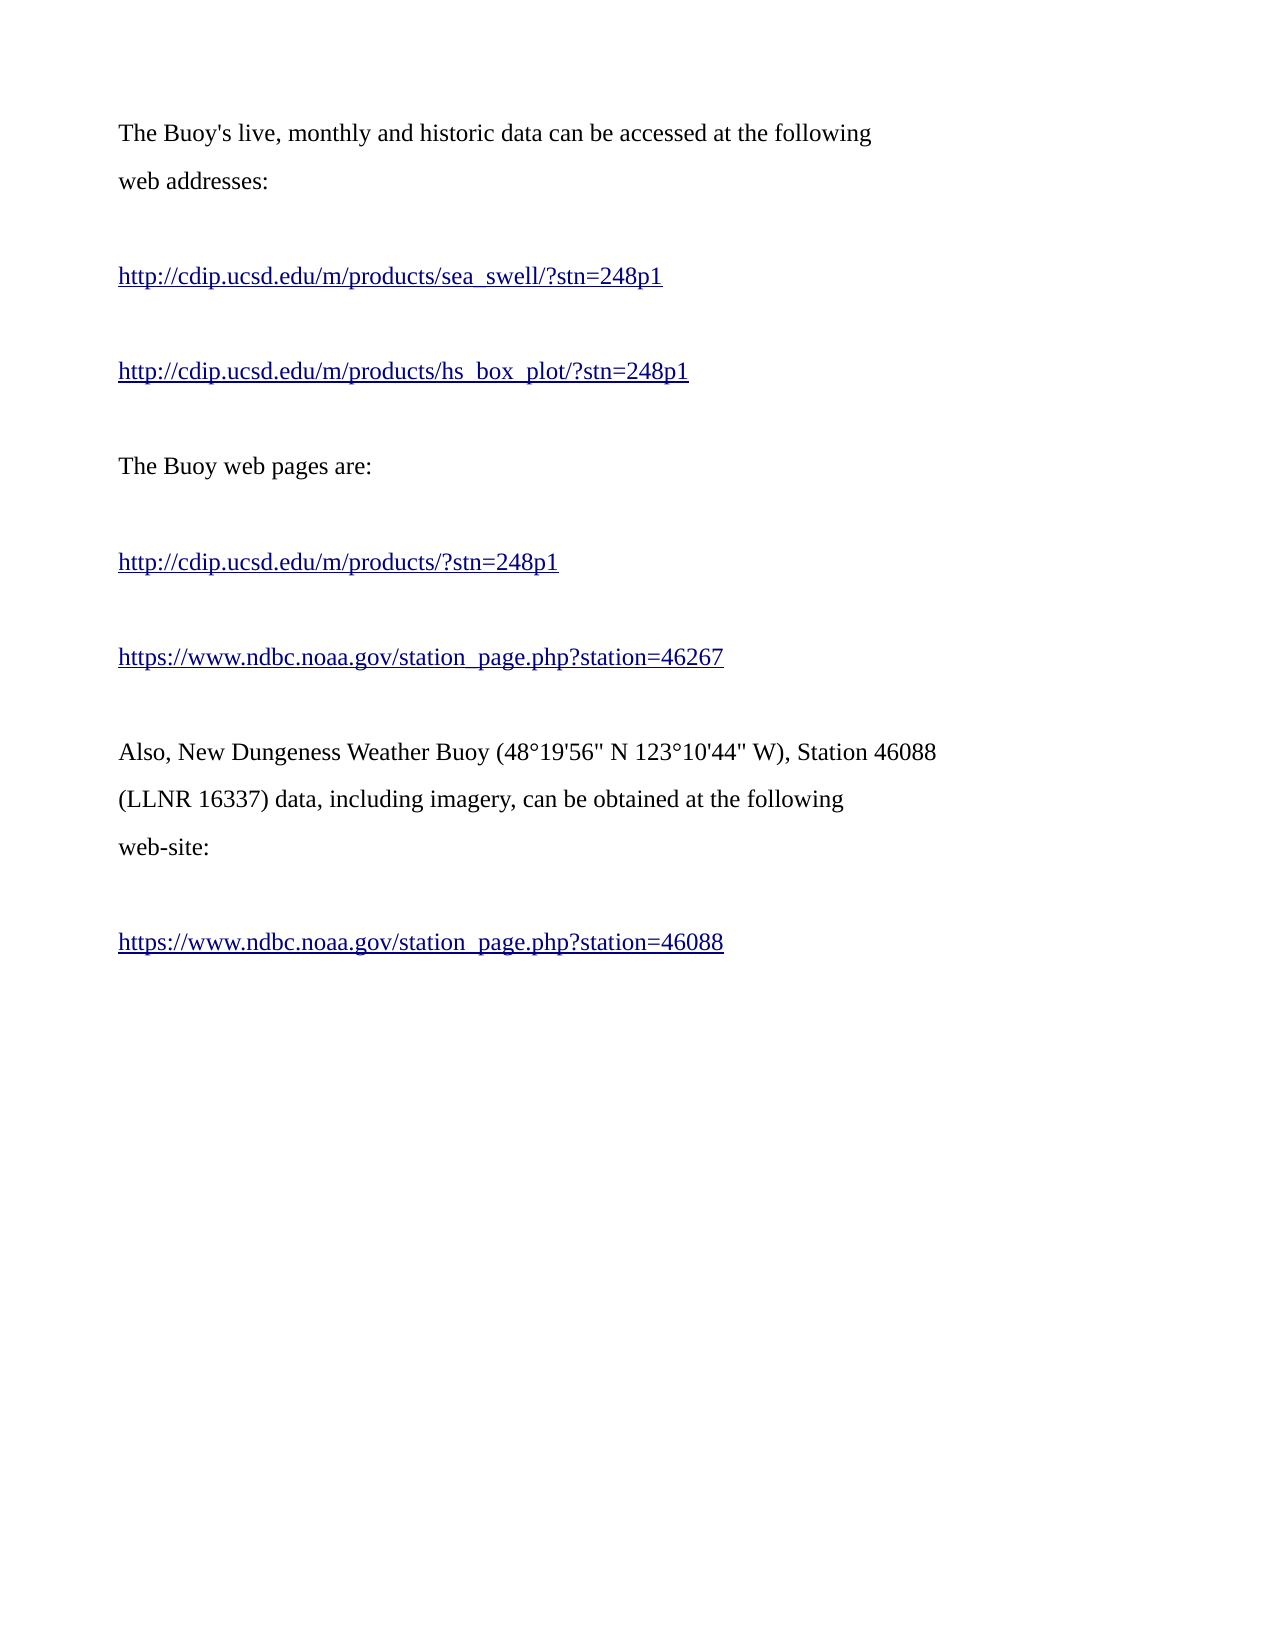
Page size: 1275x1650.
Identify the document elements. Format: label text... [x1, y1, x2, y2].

text Also, New Dungeness Weather Buoy (48°19'56" N 123°10'44" W), Station 46088 [118, 737, 1157, 766]
text web addresses: [118, 166, 1157, 194]
text web-site: [118, 832, 1157, 861]
text The Buoy web pages are: [118, 451, 1157, 480]
text https://www.ndbc.noaa.gov/station_page.php?station=46088 [118, 927, 1157, 956]
text http://cdip.ucsd.edu/m/products/?stn=248p1 [118, 547, 1157, 575]
text http://cdip.ucsd.edu/m/products/sea_swell/?stn=248p1 [118, 261, 1157, 290]
text (LLNR 16337) data, including imagery, can be obtained at the following [118, 784, 1157, 813]
text https://www.ndbc.noaa.gov/station_page.php?station=46267 [118, 642, 1157, 671]
text http://cdip.ucsd.edu/m/products/hs_box_plot/?stn=248p1 [118, 356, 1157, 385]
text The Buoy's live, monthly and historic data can be accessed at the following [118, 118, 1157, 147]
